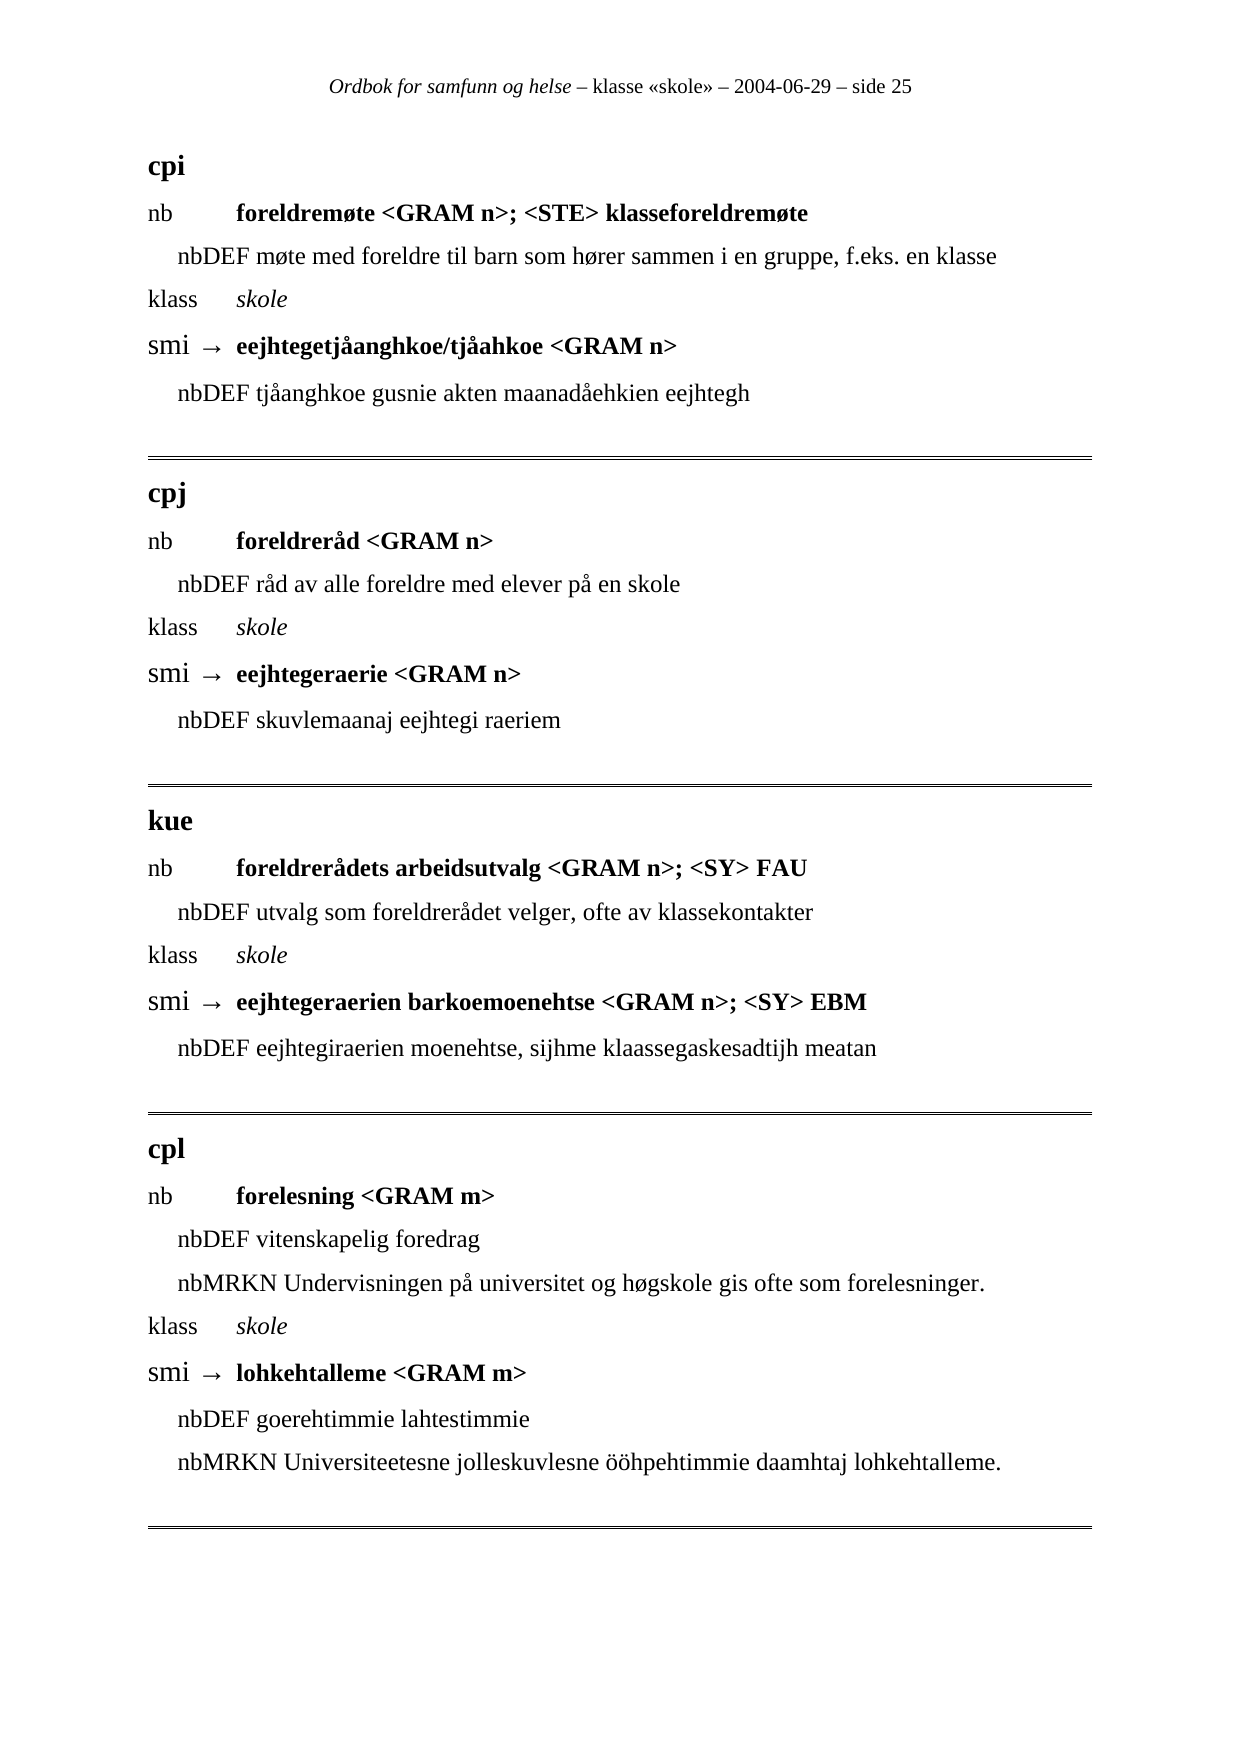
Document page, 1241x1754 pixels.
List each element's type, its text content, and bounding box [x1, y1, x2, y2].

text cpl [148, 1131, 1092, 1164]
text smi → lohkehtalleme <GRAM m> [148, 1354, 1092, 1387]
text klass skole [148, 940, 1092, 968]
text nb foreldreråd <GRAM n> [148, 526, 1092, 554]
text nb forelesning <GRAM m> [148, 1181, 1092, 1210]
text nbDEF tjåanghkoe gusnie akten maanadåehkien eejhtegh [177, 378, 1092, 406]
text nbDEF råd av alle foreldre med elever på en skole [177, 569, 1092, 598]
text nbMRKN Universiteetesne jolleskuvlesne ööhpehtimmie daamhtaj lohkehtalleme. [177, 1447, 1092, 1476]
text nb foreldrerådets arbeidsutvalg <GRAM n>; <SY> FAU [148, 853, 1092, 882]
text klass skole [148, 1311, 1092, 1339]
text nbDEF goerehtimmie lahtestimmie [177, 1404, 1092, 1433]
text smi → eejhtegeraerien barkoemoenehtse <GRAM n>; <SY> EBM [148, 983, 1092, 1016]
text nbDEF møte med foreldre til barn som hører sammen i en gruppe, f.eks. en klasse [177, 241, 1092, 270]
text klass skole [148, 284, 1092, 313]
text nb foreldremøte <GRAM n>; <STE> klasseforeldremøte [148, 198, 1092, 227]
text klass skole [148, 612, 1092, 641]
text nbDEF skuvlemaanaj eejhtegi raeriem [177, 705, 1092, 734]
text nbDEF vitenskapelig foredrag [177, 1224, 1092, 1253]
text smi → eejhtegetjåanghkoe/tjåahkoe <GRAM n> [148, 327, 1092, 361]
text nbMRKN Undervisningen på universitet og høgskole gis ofte som forelesninger. [177, 1268, 1092, 1296]
text smi → eejhtegeraerie <GRAM n> [148, 655, 1092, 689]
text cpj [148, 475, 1092, 509]
text kue [148, 803, 1092, 837]
text nbDEF eejhtegiraerien moenehtse, sijhme klaassegaskesadtijh meatan [177, 1033, 1092, 1062]
text nbDEF utvalg som foreldrerådet velger, ofte av klassekontakter [177, 897, 1092, 925]
text cpi [148, 148, 1092, 181]
